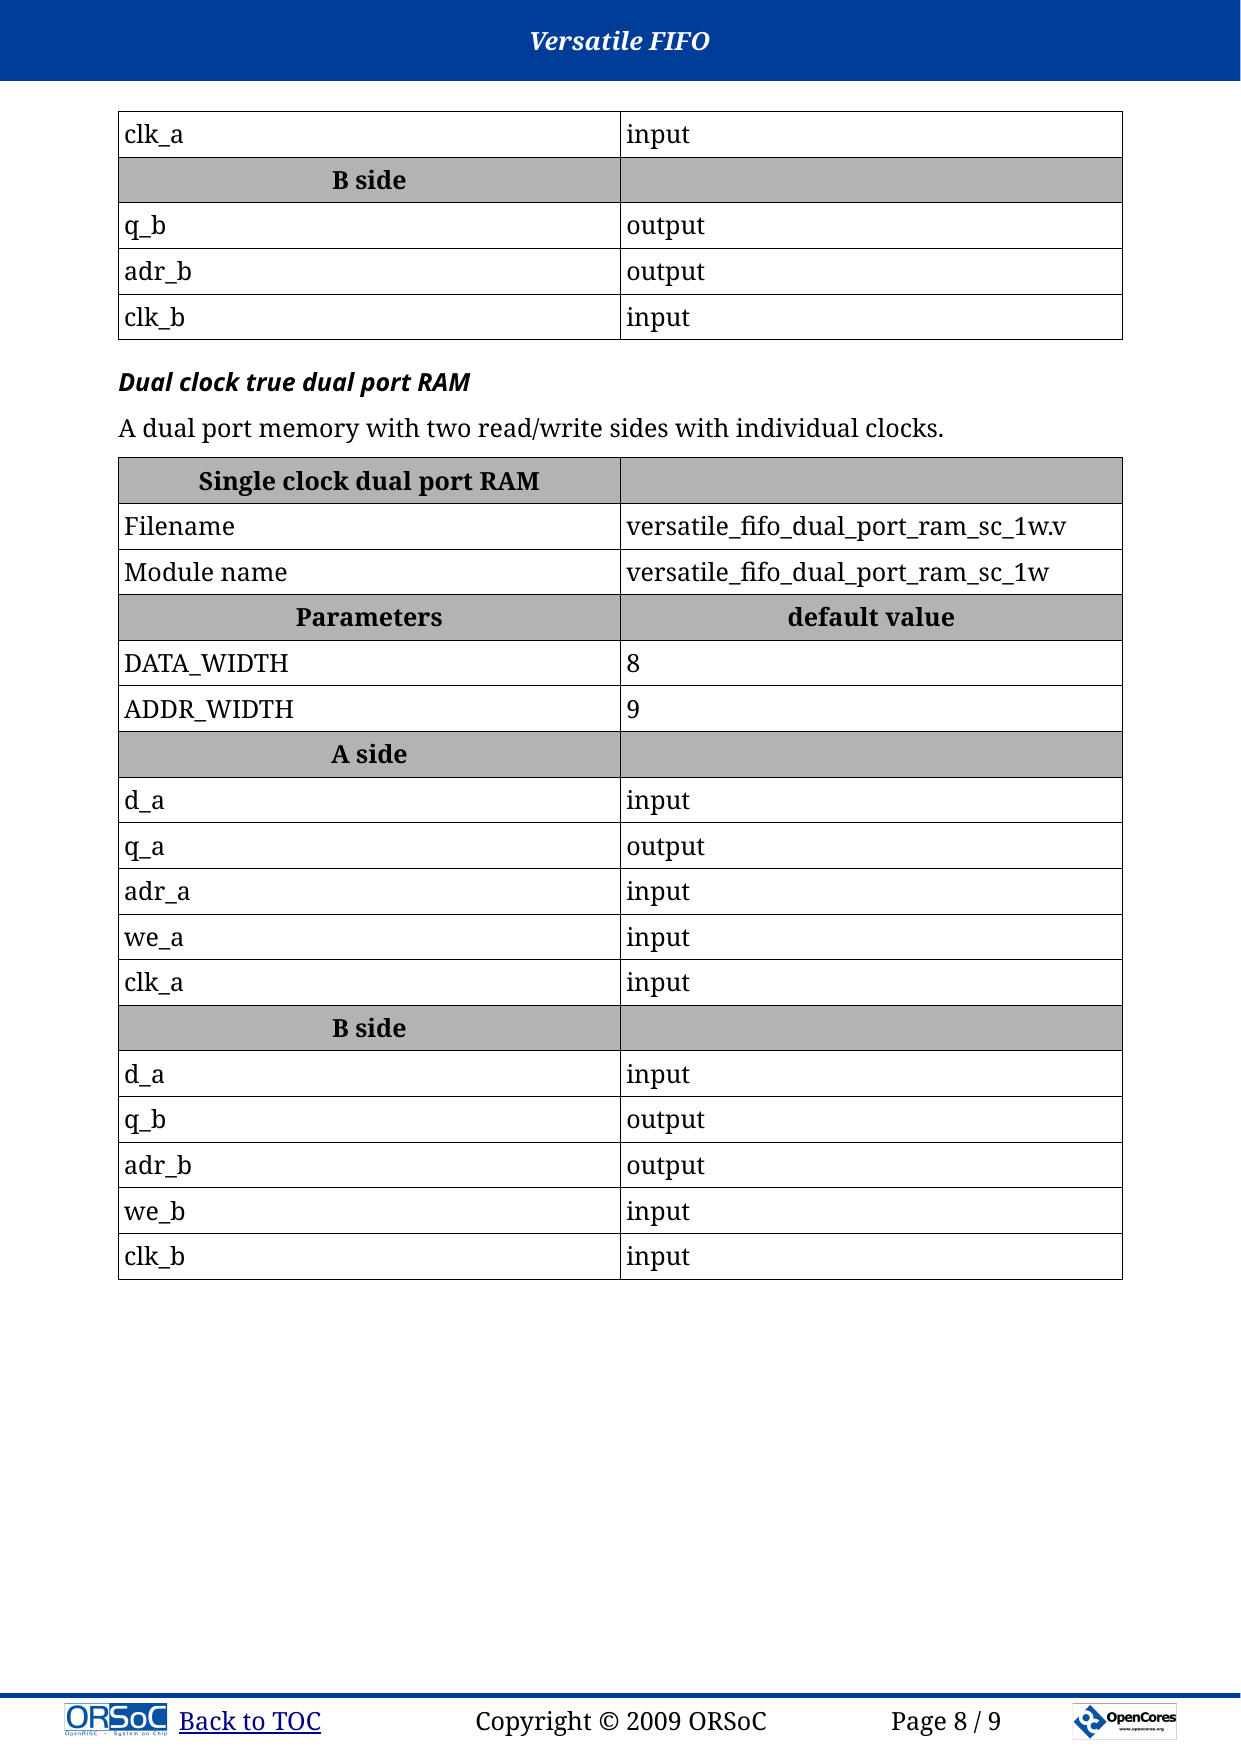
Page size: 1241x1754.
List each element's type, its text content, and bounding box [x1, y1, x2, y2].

table_cell clk_b [119, 295, 620, 339]
table_cell output [621, 1143, 1122, 1187]
table_cell output [621, 249, 1122, 293]
table_cell input [621, 869, 1122, 913]
table_cell d_a [119, 1051, 620, 1096]
table_cell default value [621, 595, 1122, 640]
table_cell input [621, 1051, 1122, 1096]
table_cell clk_a [119, 112, 620, 157]
table_cell input [621, 960, 1122, 1005]
table_cell output [621, 1097, 1122, 1142]
table_cell adr_a [119, 869, 620, 913]
table_cell versatile_fifo_dual_port_ram_sc_1w [621, 550, 1122, 594]
table_header [621, 458, 1122, 503]
table_cell B side [119, 158, 620, 202]
table_cell q_b [119, 203, 620, 248]
table_cell adr_b [119, 249, 620, 293]
table_cell input [621, 112, 1122, 157]
table_cell Parameters [119, 595, 620, 640]
picture [64, 1703, 168, 1736]
table_cell A side [119, 732, 620, 777]
subtitle Dual clock true dual port RAM [118, 364, 1122, 398]
table_cell ADDR_WIDTH [119, 686, 620, 731]
table_cell Filename [119, 504, 620, 548]
table_cell input [621, 295, 1122, 339]
picture [1072, 1703, 1177, 1740]
table_cell clk_b [119, 1234, 620, 1278]
table_cell input [621, 778, 1122, 822]
table_cell input [621, 915, 1122, 959]
table_cell d_a [119, 778, 620, 822]
table_cell Module name [119, 550, 620, 594]
table_cell input [621, 1234, 1122, 1278]
table_cell [621, 158, 1122, 202]
table_cell output [621, 203, 1122, 248]
table_cell clk_a [119, 960, 620, 1005]
table_cell [621, 1006, 1122, 1050]
table_cell versatile_fifo_dual_port_ram_sc_1w.v [621, 504, 1122, 548]
table_cell 9 [621, 686, 1122, 731]
table_cell we_b [119, 1188, 620, 1233]
text A dual port memory with two read/write sides with individual clocks. [118, 411, 1122, 445]
table_cell [621, 732, 1122, 777]
table_cell we_a [119, 915, 620, 959]
table_cell DATA_WIDTH [119, 641, 620, 685]
table_cell B side [119, 1006, 620, 1050]
table_header Single clock dual port RAM [119, 458, 620, 503]
table_cell adr_b [119, 1143, 620, 1187]
table_cell output [621, 823, 1122, 868]
table_cell 8 [621, 641, 1122, 685]
table_cell q_a [119, 823, 620, 868]
table_cell q_b [119, 1097, 620, 1142]
table_cell input [621, 1188, 1122, 1233]
